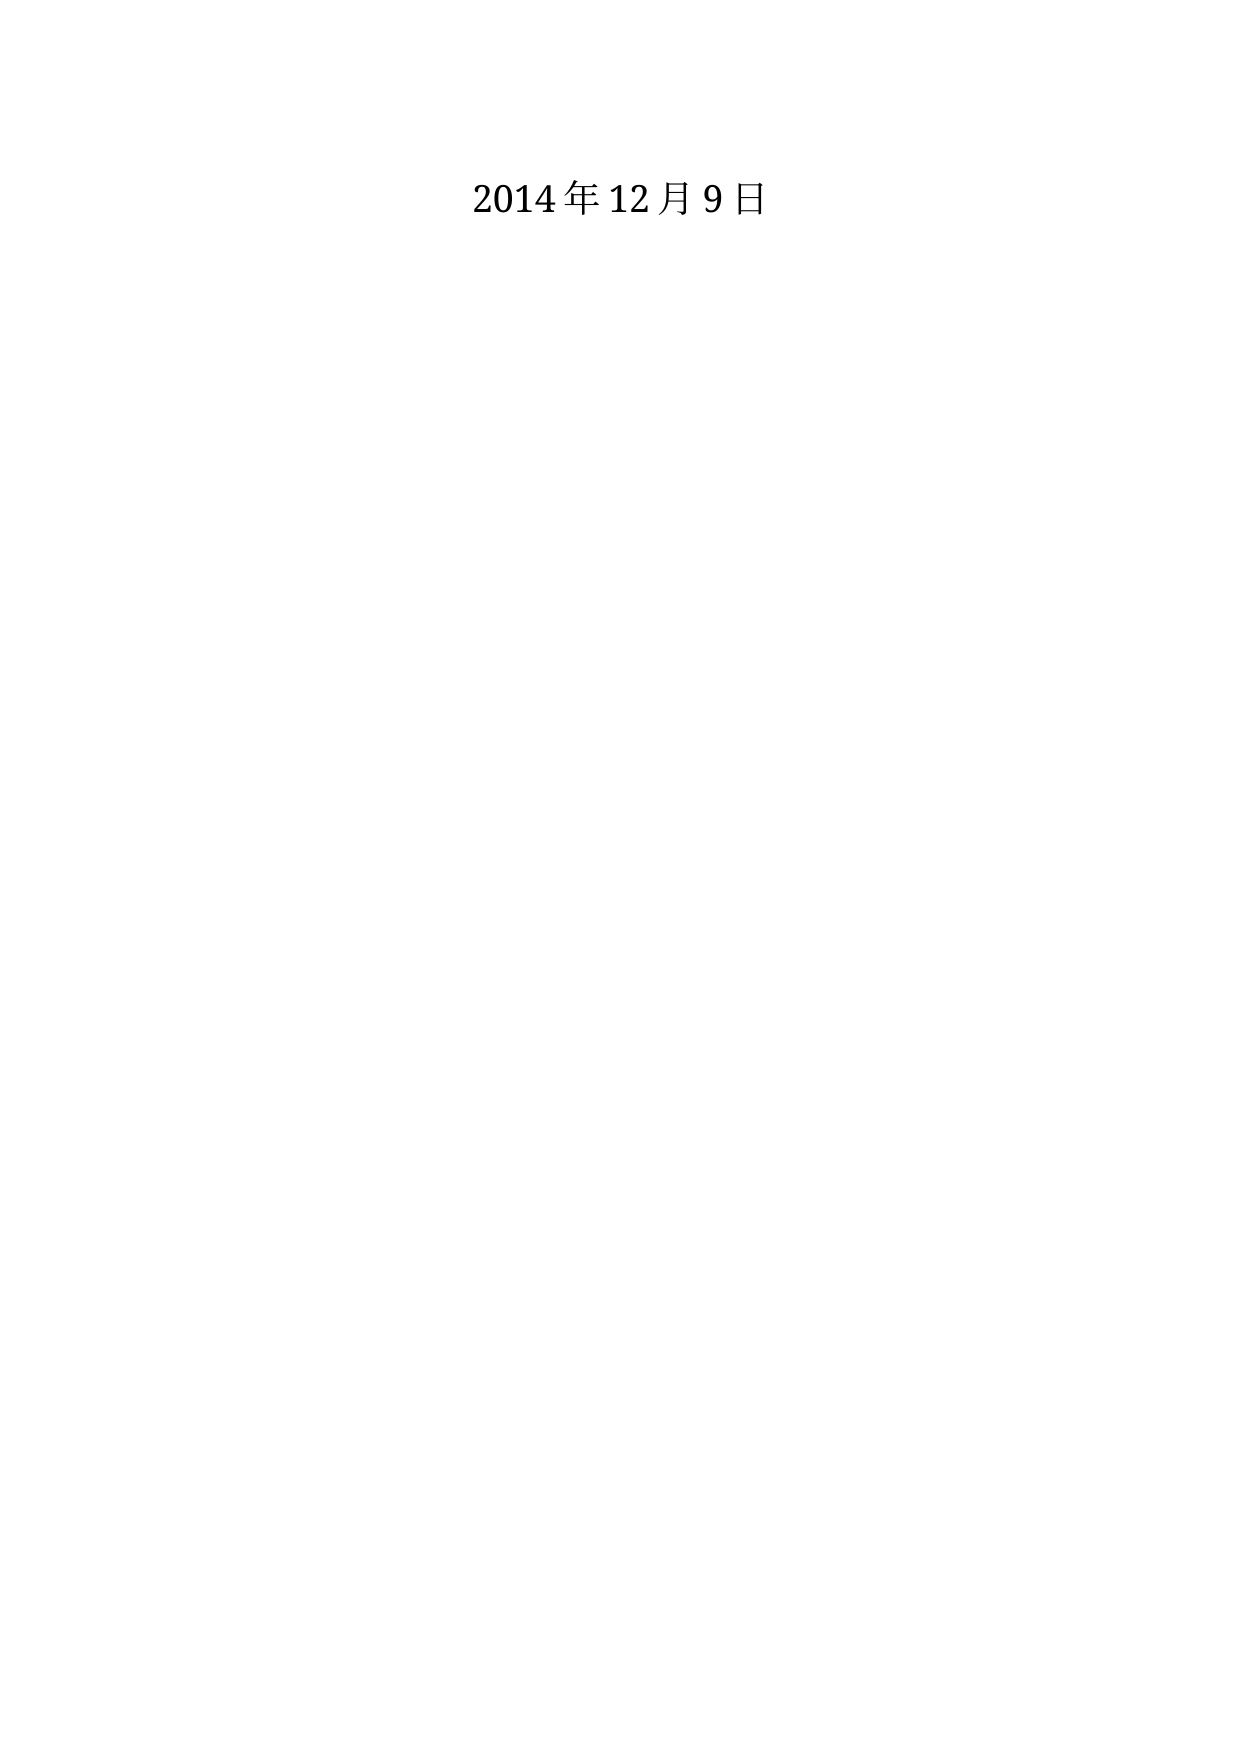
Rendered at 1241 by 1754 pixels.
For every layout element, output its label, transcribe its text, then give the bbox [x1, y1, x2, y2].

text 2014年12月9日 [118, 169, 1122, 223]
